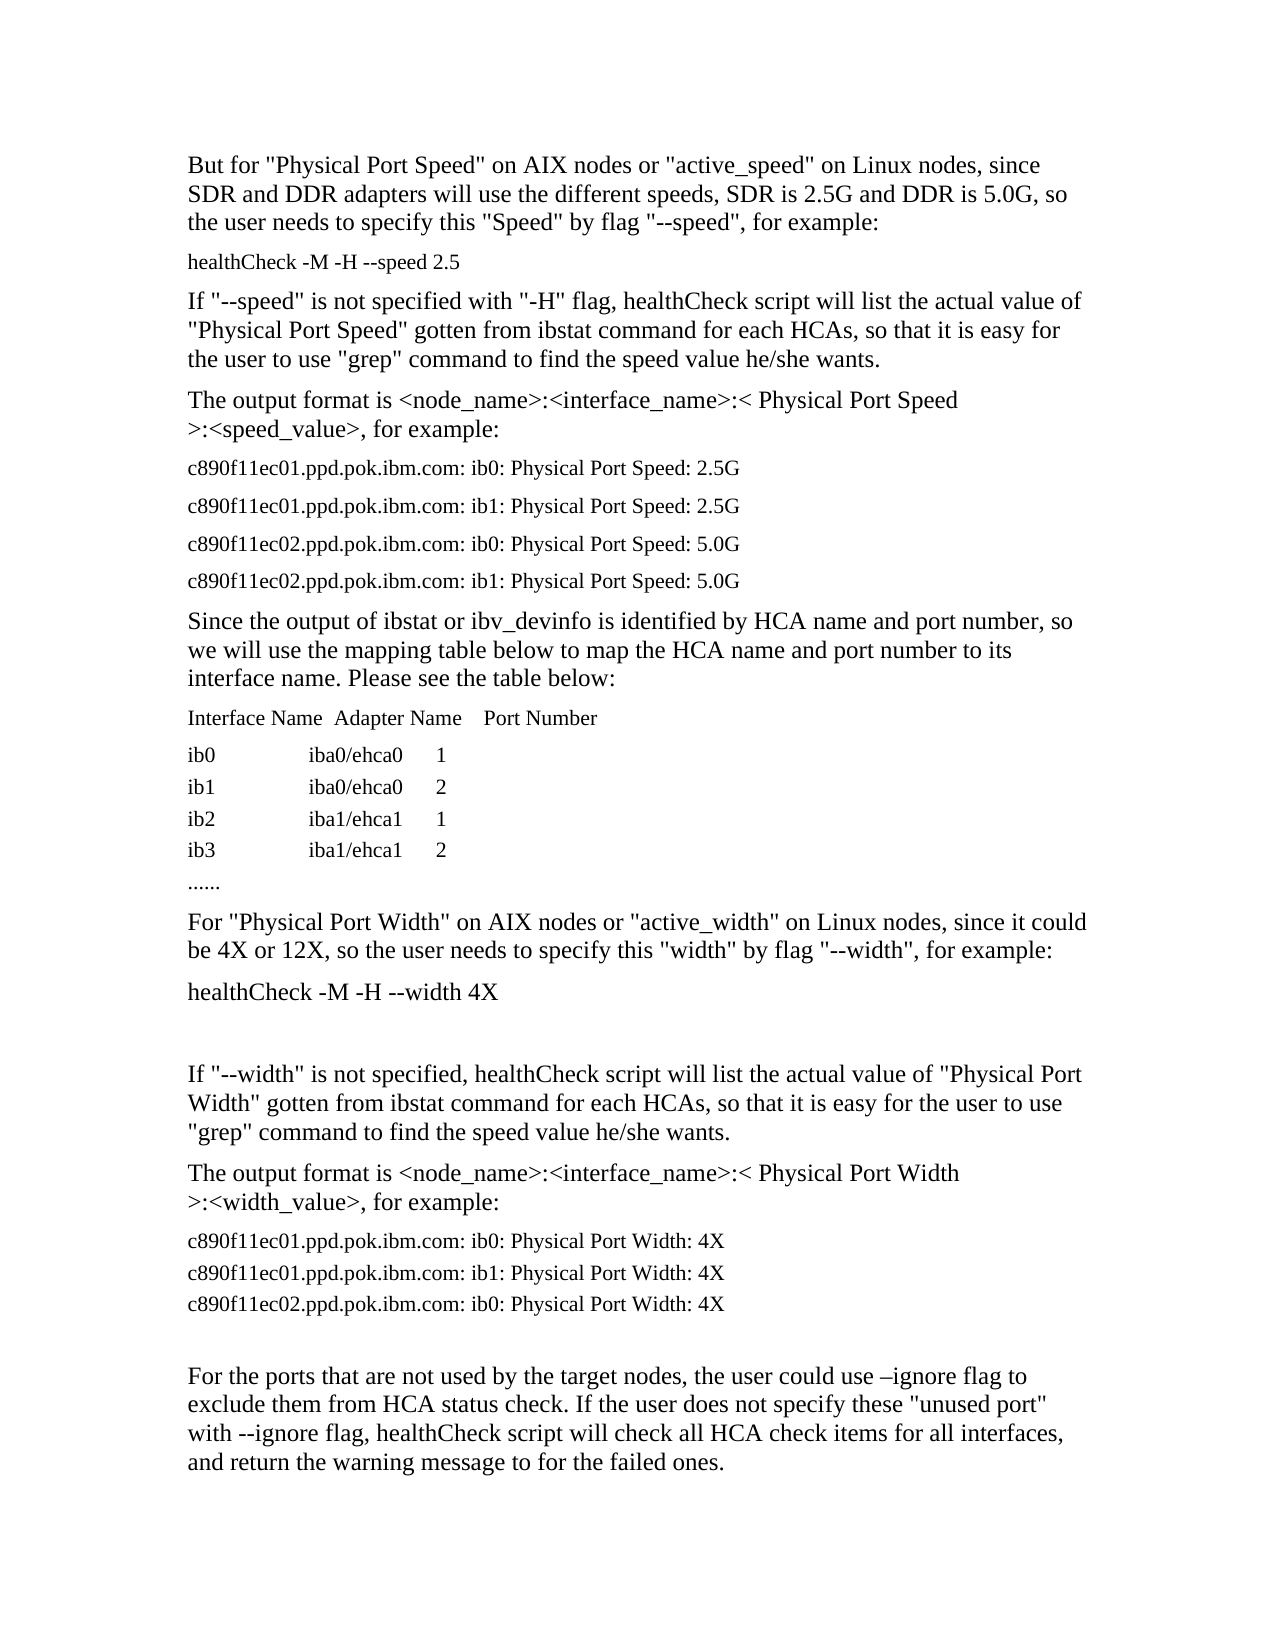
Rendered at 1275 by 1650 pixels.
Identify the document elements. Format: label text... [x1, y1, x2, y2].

text c890f11ec02.ppd.pok.ibm.com: ib0: Physical Port Speed: 5.0G [187, 531, 1087, 556]
text ib2 iba1/ehca1 1 [187, 806, 1087, 831]
text c890f11ec02.ppd.pok.ibm.com: ib1: Physical Port Speed: 5.0G [187, 568, 1087, 593]
text For the ports that are not used by the target nodes, the user could use –ignore flag to exclude them from HCA status check. If the user does not specify these "unused port" with --ignore flag, healthCheck script will check all HCA check items for all interfaces, and return the warning message to for the failed ones. [187, 1361, 1087, 1476]
text The output format is <node_name>:<interface_name>:< Physical Port Width >:<width_value>, for example: [187, 1158, 1087, 1216]
text c890f11ec01.ppd.pok.ibm.com: ib1: Physical Port Speed: 2.5G [187, 493, 1087, 518]
text The output format is <node_name>:<interface_name>:< Physical Port Speed >:<speed_value>, for example: [187, 385, 1087, 443]
text c890f11ec01.ppd.pok.ibm.com: ib1: Physical Port Width: 4X [187, 1260, 1087, 1285]
text c890f11ec01.ppd.pok.ibm.com: ib0: Physical Port Width: 4X [187, 1228, 1087, 1253]
text But for "Physical Port Speed" on AIX nodes or "active_speed" on Linux nodes, since SDR and DDR adapters will use the different speeds, SDR is 2.5G and DDR is 5.0G, so the user needs to specify this "Speed" by flag "--speed", for example: [187, 150, 1087, 236]
text For "Physical Port Width" on AIX nodes or "active_width" on Linux nodes, since it could be 4X or 12X, so the user needs to specify this "width" by flag "--width", for example: [187, 907, 1087, 964]
text ib3 iba1/ehca1 2 [187, 837, 1087, 863]
text ...... [187, 869, 1087, 894]
text ib0 iba0/ehca0 1 [187, 742, 1087, 768]
text If "--width" is not specified, healthCheck script will list the actual value of "Physical Port Width" gotten from ibstat command for each HCAs, so that it is easy for the user to use "grep" command to find the speed value he/she wants. [187, 1059, 1087, 1146]
text Since the output of ibstat or ibv_devinfo is identified by HCA name and port number, so we will use the mapping table below to map the HCA name and port number to its interface name. Please see the table below: [187, 606, 1087, 692]
text Interface Name Adapter Name Port Number [187, 705, 1087, 730]
text healthCheck -M -H --speed 2.5 [187, 249, 1087, 274]
text ib1 iba0/ehca0 2 [187, 774, 1087, 799]
text c890f11ec01.ppd.pok.ibm.com: ib0: Physical Port Speed: 2.5G [187, 455, 1087, 480]
text c890f11ec02.ppd.pok.ibm.com: ib0: Physical Port Width: 4X [187, 1291, 1087, 1317]
text If "--speed" is not specified with "-H" flag, healthCheck script will list the actual value of "Physical Port Speed" gotten from ibstat command for each HCAs, so that it is easy for the user to use "grep" command to find the speed value he/she wants. [187, 286, 1087, 373]
text healthCheck -M -H --width 4X [187, 977, 1087, 1006]
